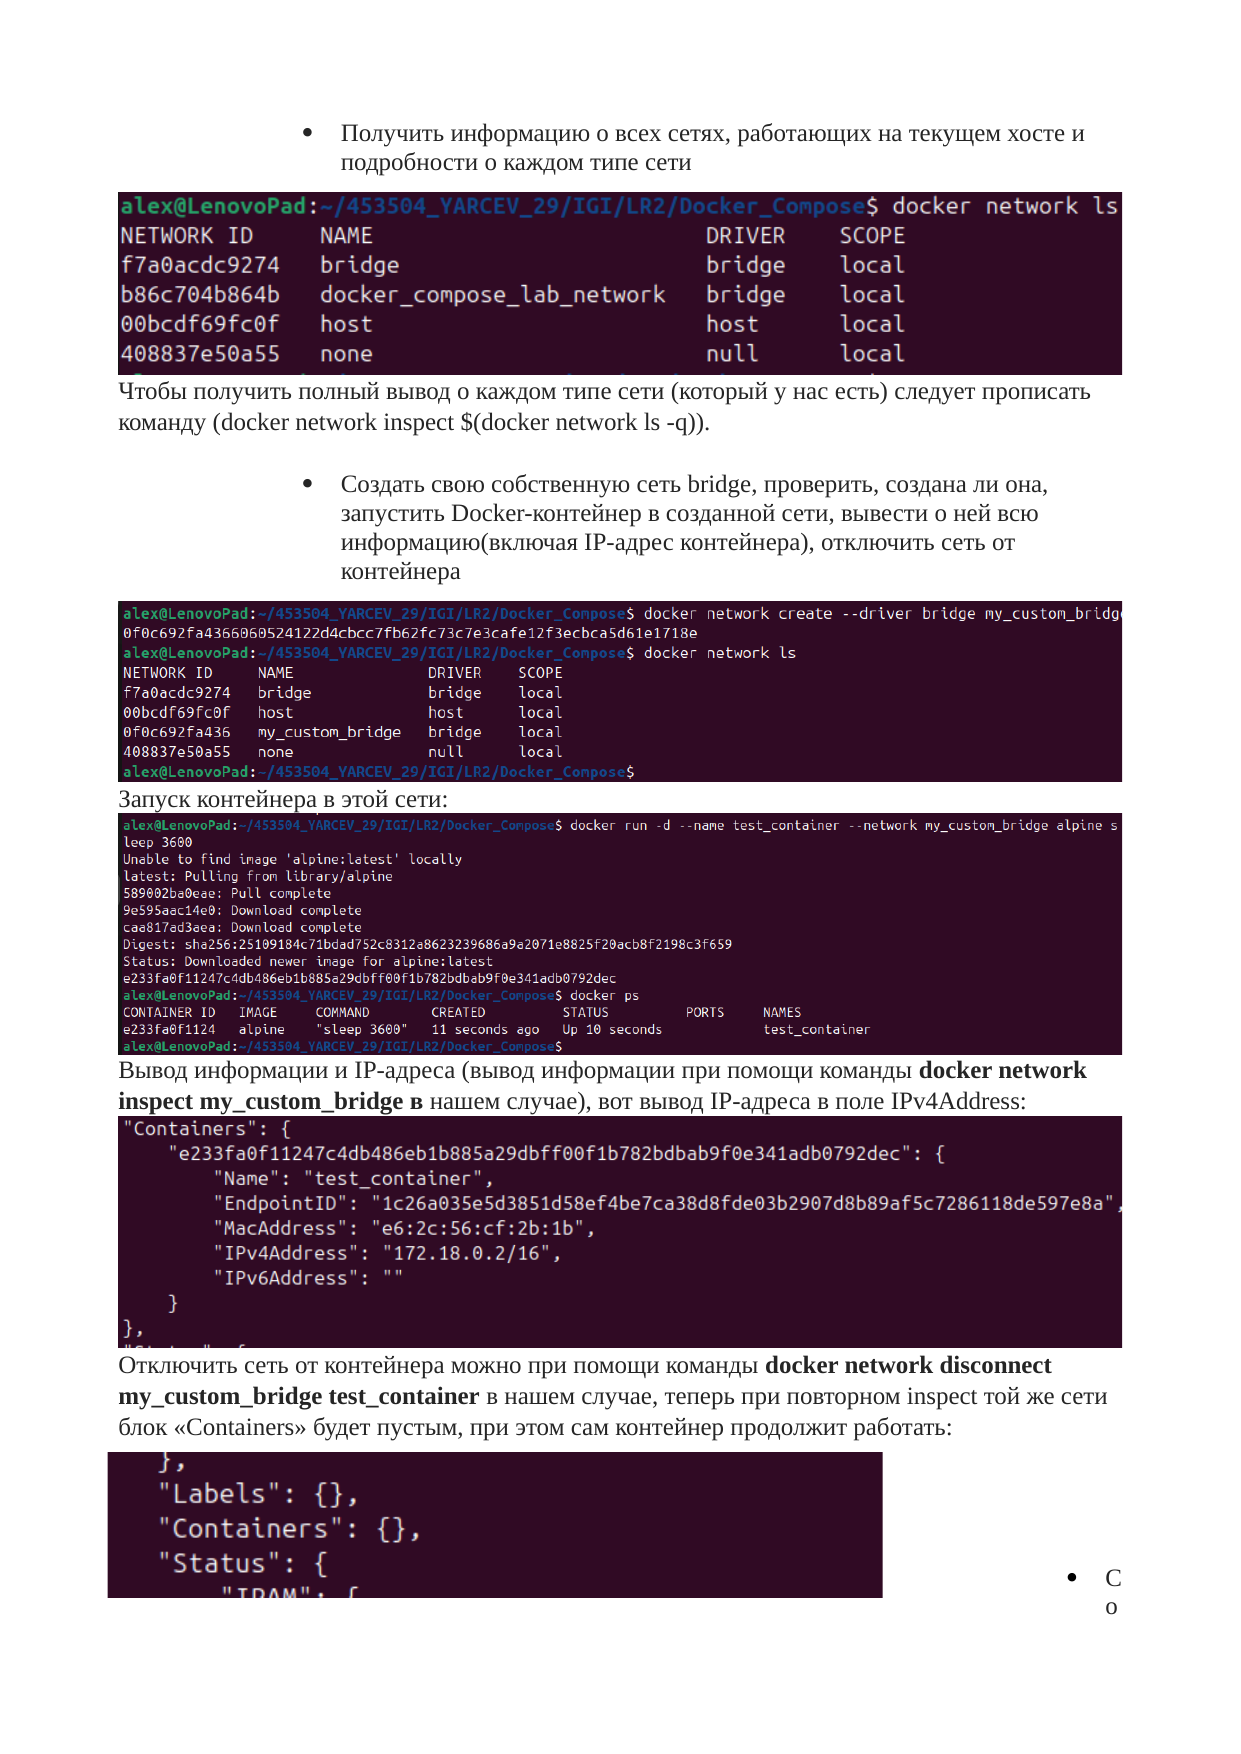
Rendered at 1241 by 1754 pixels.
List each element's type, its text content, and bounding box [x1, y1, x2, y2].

picture [118, 1116, 1123, 1348]
list Создать еще одну сеть bridge, вывести о ней всю информацию, запустить в ней три контейнера, подключиться к любому из контейнеров и пропинговать два других из оболочки контейнера, убедиться, что между контейнерами происходит общение по IP-адресу [303, 1563, 1122, 1620]
text Отключить сеть от контейнера можно при помощи команды docker network disconnect my_custom_bridge test_container в нашем случае, теперь при повторном inspect той же сети блок «Containers» будет пустым, при этом сам контейнер продолжит работать: [118, 1348, 1122, 1529]
picture [118, 601, 1123, 782]
text Чтобы получить полный вывод о каждом типе сети (который у нас есть) следует прописать команду (docker network inspect $(docker network ls -q)). [118, 375, 1122, 467]
text Вывод информации и IP-адреса (вывод информации при помощи команды docker network inspect my_custom_bridge в нашем случае), вот вывод IP-адреса в поле IPv4Address: [118, 1055, 1122, 1114]
text Запуск контейнера в этой сети: [118, 782, 1122, 813]
picture [118, 192, 1123, 375]
picture [118, 813, 1123, 1055]
picture [107, 1452, 883, 1598]
list Получить информацию о всех сетях, работающих на текущем хосте и подробности о каждом типе сети [303, 118, 1122, 176]
list Создать свою собственную сеть bridge, проверить, создана ли она, запустить Docker-контейнер в созданной сети, вывести о ней всю информацию(включая IP-адрес контейнера), отключить сеть от контейнера [303, 469, 1122, 584]
